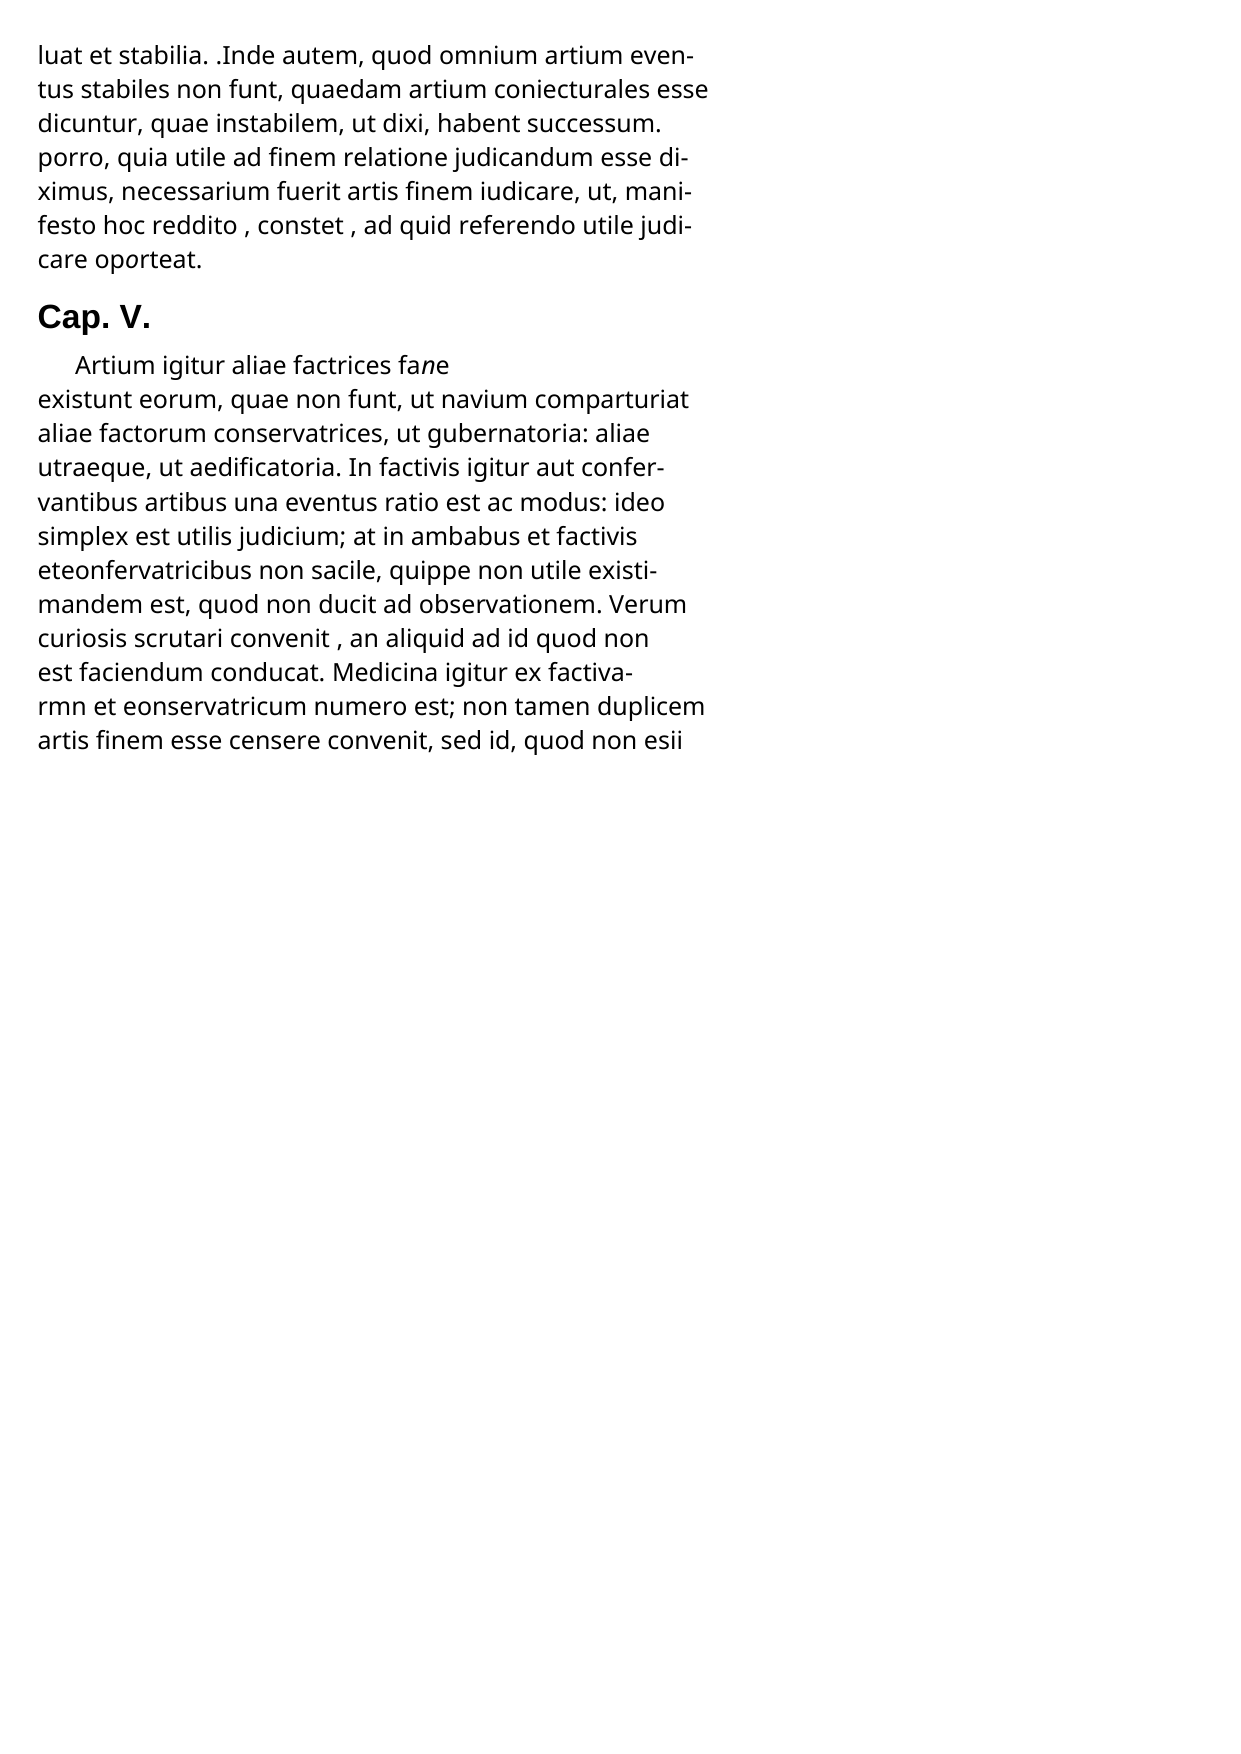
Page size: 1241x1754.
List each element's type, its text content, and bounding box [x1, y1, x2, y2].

subtitle Cap. V. [37, 297, 1203, 335]
text Artium igitur aliae factrices fane existunt eorum, quae non funt, ut navium comparturiat aliae factorum conservatrices, ut gubernatoria: aliae utraeque, ut aedificatoria. In factivis igitur aut confer- vantibus artibus una eventus ratio est ac modus: ideo simplex est utilis judicium; at in ambabus et factivis eteonfervatricibus non sacile, quippe non utile existi- mandem est, quod non ducit ad observationem. Verum curiosis scrutari convenit , an aliquid ad id quod non est faciendum conducat. Medicina igitur ex factiva- rmn et eonservatricum numero est; non tamen duplicem artis finem esse censere convenit, sed id, quod non esii [37, 348, 1203, 757]
text luat et stabilia. .Inde autem, quod omnium artium even- tus stabiles non funt, quaedam artium coniecturales esse dicuntur, quae instabilem, ut dixi, habent successum. porro, quia utile ad finem relatione judicandum esse di- ximus, necessarium fuerit artis finem iudicare, ut, mani- festo hoc reddito , constet , ad quid referendo utile judi- care oporteat. [37, 37, 1203, 276]
